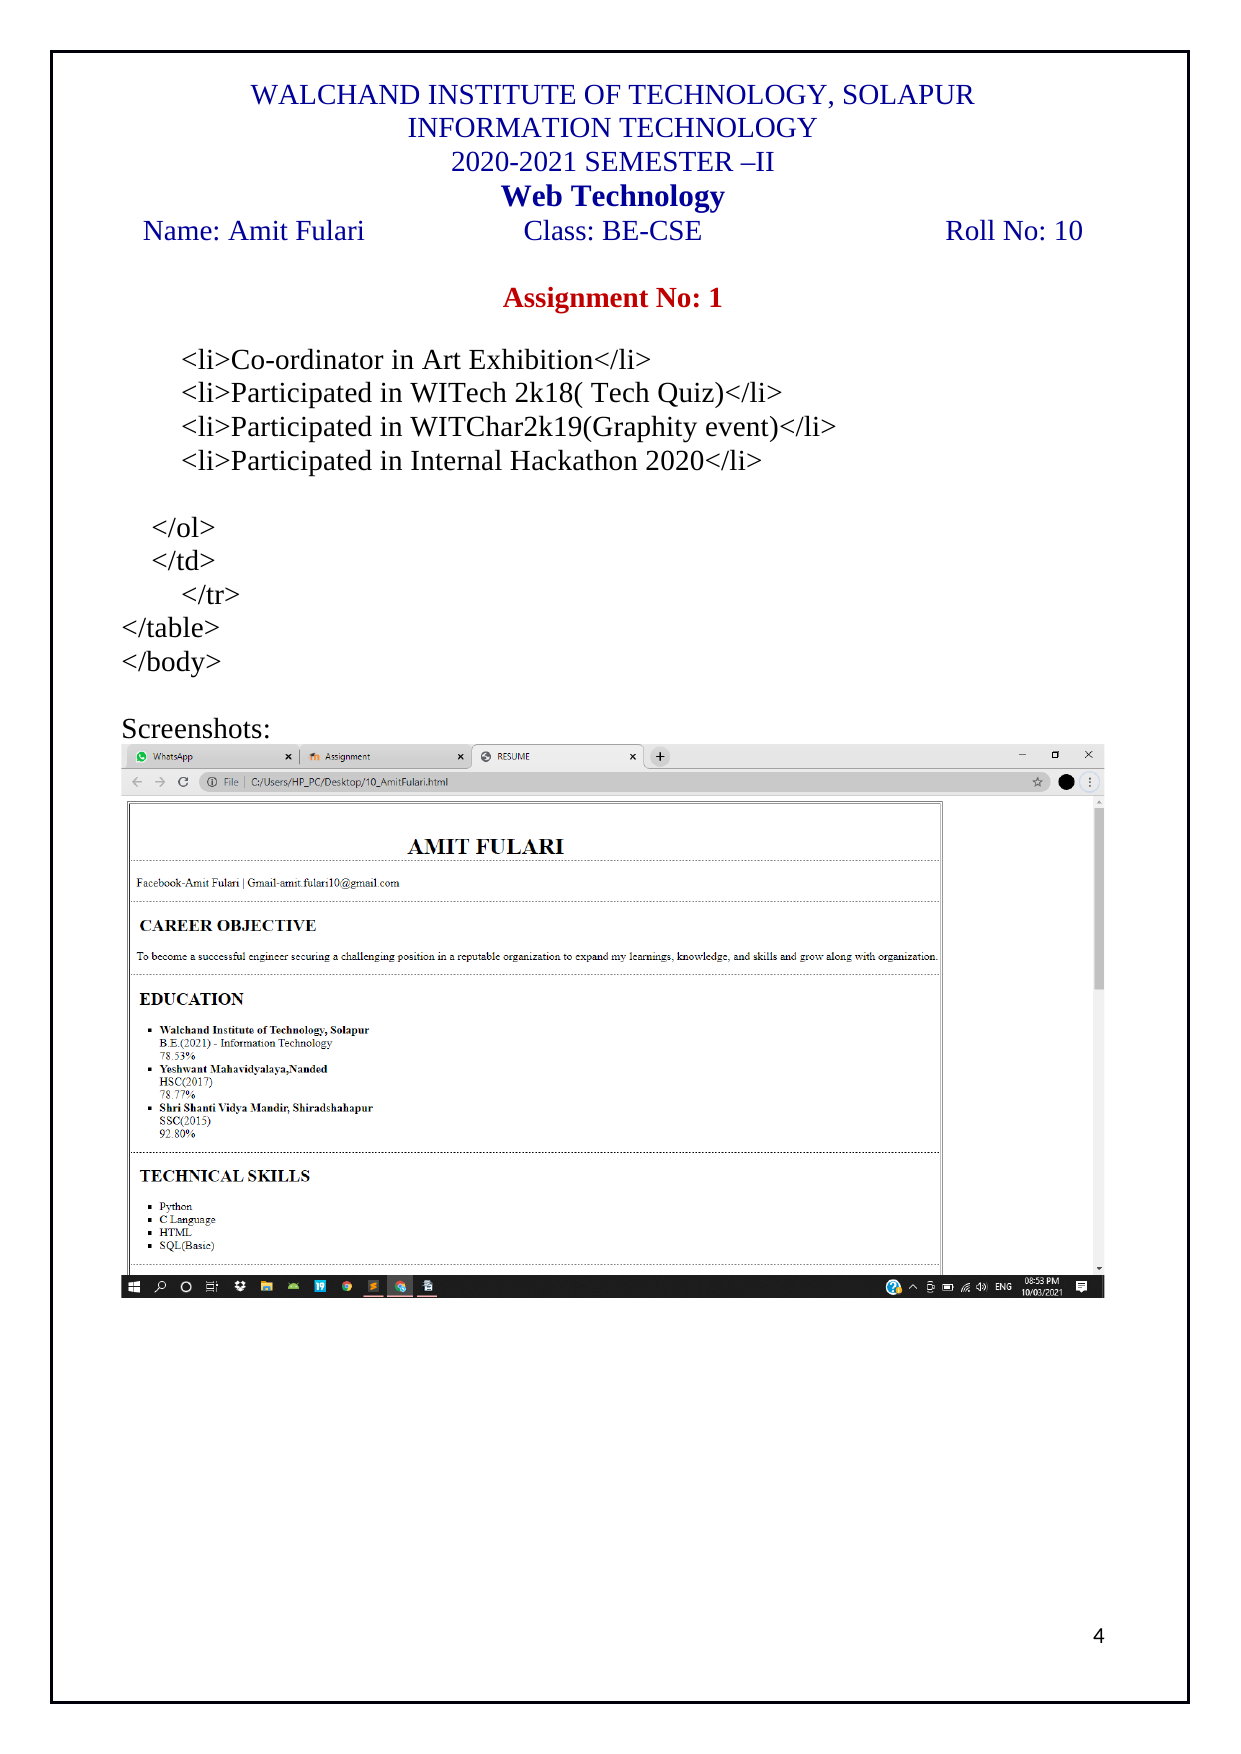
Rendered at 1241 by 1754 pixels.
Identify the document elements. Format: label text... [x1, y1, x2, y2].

text <li>Co-ordinator in Art Exhibition</li> [121, 342, 1104, 376]
text </ol> [121, 510, 1104, 543]
text Screenshots: [121, 711, 1104, 744]
text </td> [121, 543, 1104, 577]
text <li>Participated in WITech 2k18( Tech Quiz)</li> [121, 376, 1104, 409]
text </table> [121, 610, 1104, 644]
picture [121, 744, 1105, 1298]
text <li>Participated in WITChar2k19(Graphity event)</li> [121, 409, 1104, 443]
text <li>Participated in Internal Hackathon 2020</li> [121, 443, 1104, 476]
text </tr> [121, 577, 1104, 610]
text </body> [121, 644, 1104, 677]
